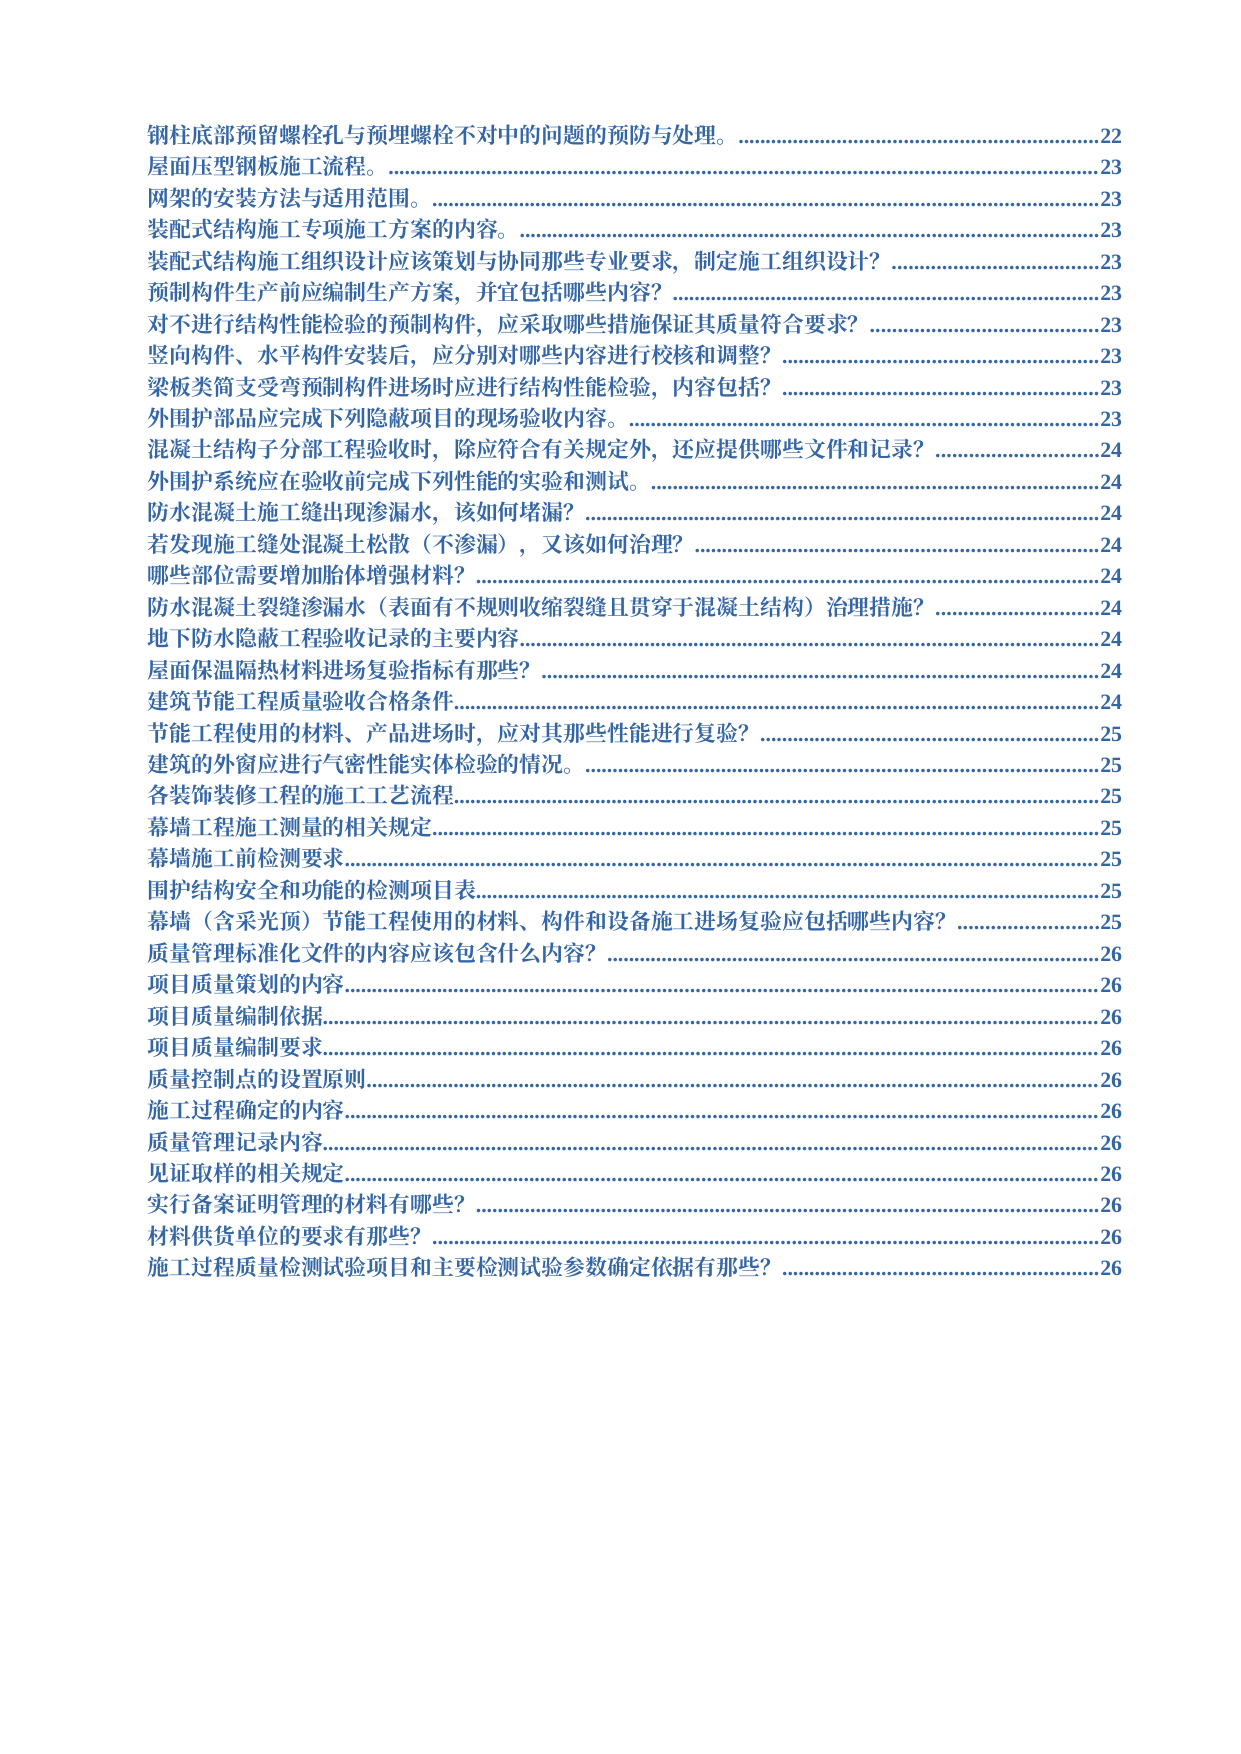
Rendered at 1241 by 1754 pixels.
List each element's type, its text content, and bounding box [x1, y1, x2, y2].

subtitle 屋面保温隔热材料进场复验指标有那些？ 24 [148, 653, 1122, 684]
subtitle 外围护部品应完成下列隐蔽项目的现场验收内容。 23 [148, 401, 1122, 433]
subtitle 见证取样的相关规定 26 [148, 1156, 1122, 1188]
subtitle 梁板类简支受弯预制构件进场时应进行结构性能检验，内容包括？ 23 [148, 370, 1122, 401]
subtitle 屋面压型钢板施工流程。 23 [148, 149, 1122, 181]
subtitle 施工过程质量检测试验项目和主要检测试验参数确定依据有那些？ 26 [148, 1251, 1122, 1282]
subtitle 对不进行结构性能检验的预制构件，应采取哪些措施保证其质量符合要求？ 23 [148, 307, 1122, 338]
subtitle 幕墙（含采光顶）节能工程使用的材料、构件和设备施工进场复验应包括哪些内容？ 25 [148, 904, 1122, 936]
subtitle 装配式结构施工组织设计应该策划与协同那些专业要求，制定施工组织设计？ 23 [148, 244, 1122, 275]
subtitle 建筑的外窗应进行气密性能实体检验的情况。 25 [148, 747, 1122, 779]
subtitle 幕墙施工前检测要求 25 [148, 842, 1122, 873]
subtitle 预制构件生产前应编制生产方案，并宜包括哪些内容？ 23 [148, 275, 1122, 307]
subtitle 外围护系统应在验收前完成下列性能的实验和测试。 24 [148, 464, 1122, 496]
subtitle 质量管理记录内容 26 [148, 1125, 1122, 1156]
subtitle 施工过程确定的内容 26 [148, 1093, 1122, 1125]
subtitle 防水混凝土施工缝出现渗漏水，该如何堵漏？ 24 [148, 496, 1122, 527]
subtitle 建筑节能工程质量验收合格条件 24 [148, 684, 1122, 716]
subtitle 竖向构件、水平构件安装后，应分别对哪些内容进行校核和调整？ 23 [148, 338, 1122, 370]
subtitle 装配式结构施工专项施工方案的内容。 23 [148, 212, 1122, 244]
subtitle 实行备案证明管理的材料有哪些？ 26 [148, 1188, 1122, 1219]
subtitle 钢柱底部预留螺栓孔与预埋螺栓不对中的问题的预防与处理。 22 [148, 118, 1122, 149]
subtitle 质量控制点的设置原则 26 [148, 1062, 1122, 1093]
subtitle 围护结构安全和功能的检测项目表 25 [148, 873, 1122, 904]
subtitle 项目质量编制依据 26 [148, 999, 1122, 1030]
subtitle 哪些部位需要增加胎体增强材料？ 24 [148, 558, 1122, 590]
subtitle 若发现施工缝处混凝土松散（不渗漏），又该如何治理？ 24 [148, 527, 1122, 558]
subtitle 节能工程使用的材料、产品进场时，应对其那些性能进行复验？ 25 [148, 716, 1122, 747]
subtitle 各装饰装修工程的施工工艺流程 25 [148, 779, 1122, 810]
subtitle 地下防水隐蔽工程验收记录的主要内容 24 [148, 621, 1122, 653]
subtitle 网架的安装方法与适用范围。 23 [148, 181, 1122, 212]
subtitle 幕墙工程施工测量的相关规定 25 [148, 810, 1122, 842]
subtitle 混凝土结构子分部工程验收时，除应符合有关规定外，还应提供哪些文件和记录？ 24 [148, 433, 1122, 464]
subtitle 项目质量编制要求 26 [148, 1030, 1122, 1062]
subtitle 防水混凝土裂缝渗漏水（表面有不规则收缩裂缝且贯穿于混凝土结构）治理措施？ 24 [148, 590, 1122, 621]
subtitle 材料供货单位的要求有那些？ 26 [148, 1219, 1122, 1251]
subtitle 项目质量策划的内容 26 [148, 967, 1122, 999]
subtitle 质量管理标准化文件的内容应该包含什么内容？ 26 [148, 936, 1122, 967]
